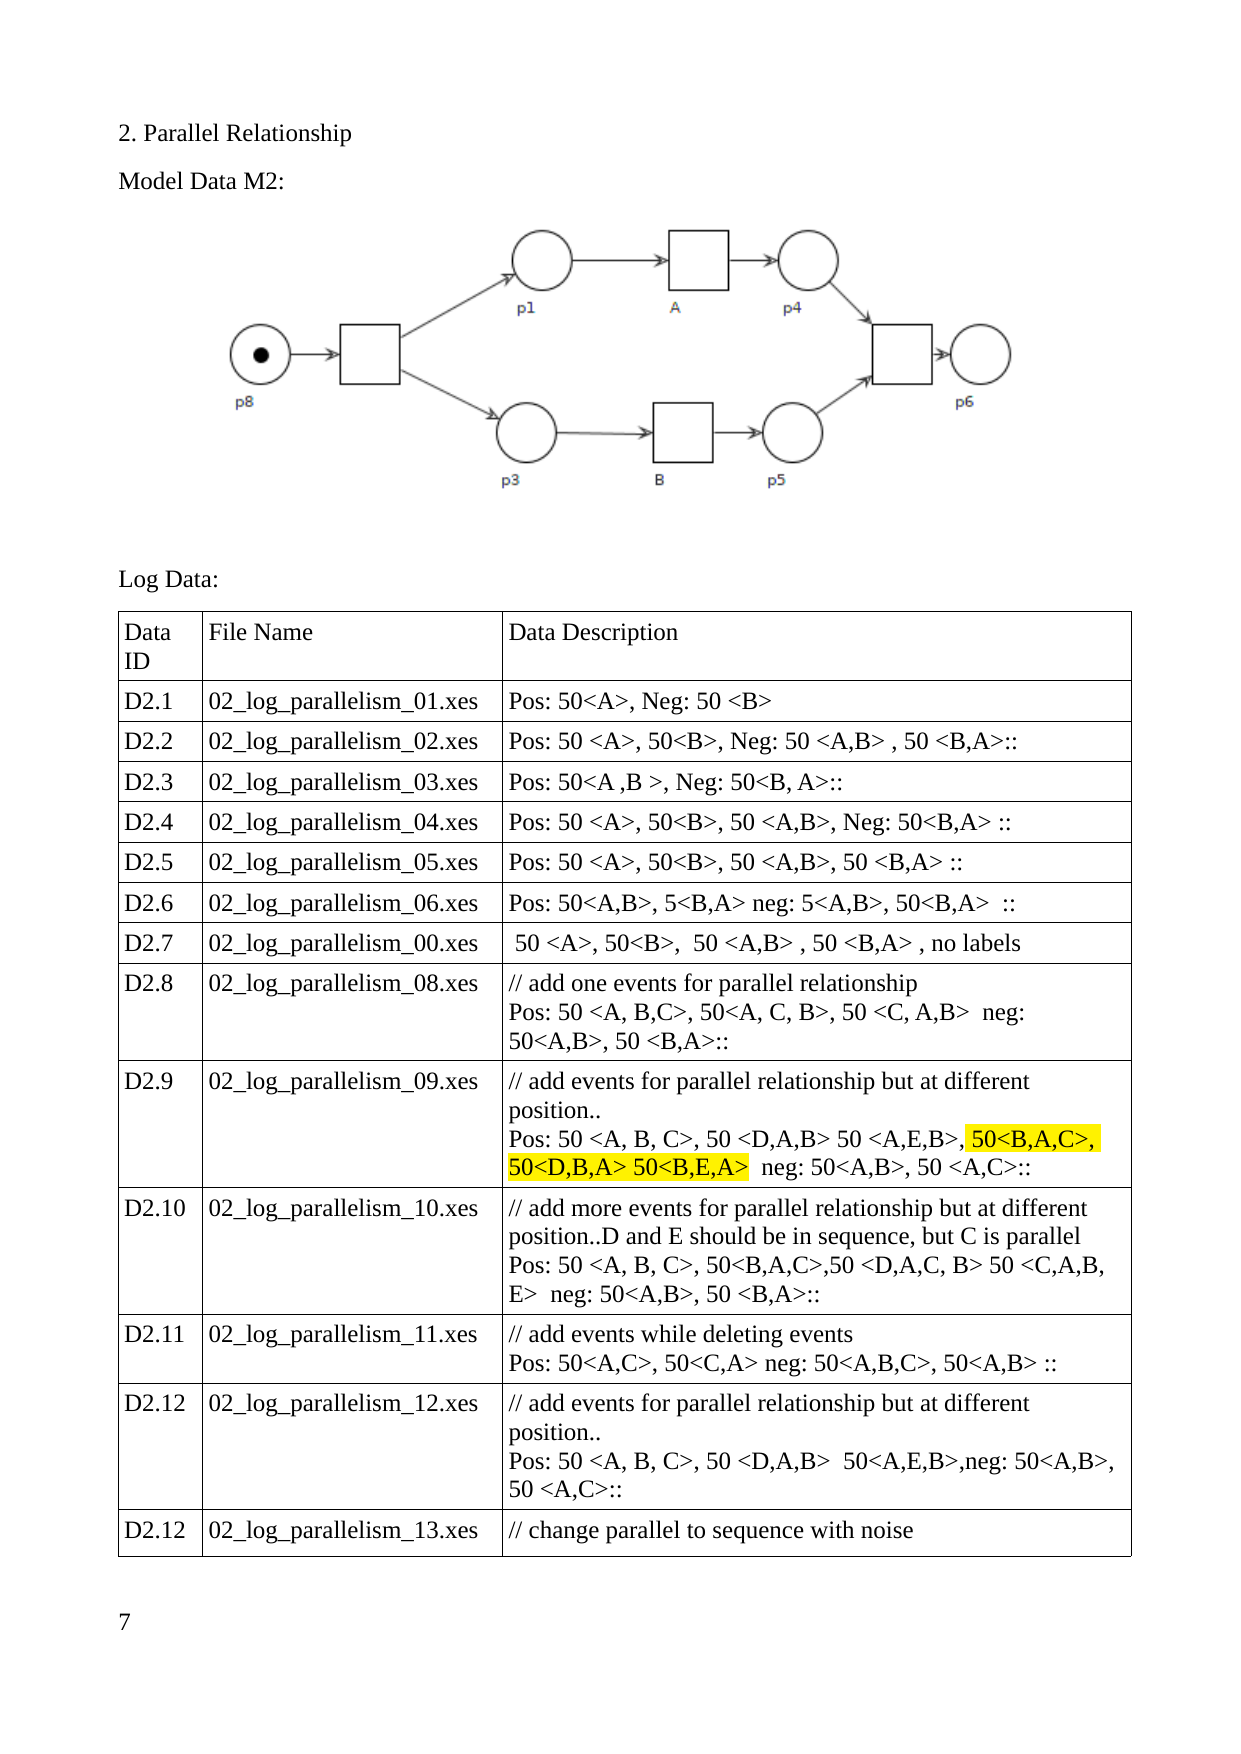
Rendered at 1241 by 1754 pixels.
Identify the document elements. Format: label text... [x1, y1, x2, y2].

table_cell // add more events for parallel relationship but at different position..D and E should be in sequence, but C is parallel Pos: 50 <A, B, C>, 50<B,A,C>,50 <D,A,C, B> 50 <C,A,B, E> neg: 50<A,B>, 50 <B,A>:: [503, 1188, 1131, 1313]
table_cell 02_log_parallelism_08.xes [203, 964, 502, 1060]
table_cell 02_log_parallelism_11.xes [203, 1315, 502, 1382]
table_cell D2.10 [119, 1188, 202, 1313]
text 2. Parallel Relationship [118, 118, 1122, 147]
table_cell Pos: 50<A>, Neg: 50 <B> [503, 681, 1131, 721]
table_header Data Description [503, 612, 1131, 680]
table_cell Pos: 50<A ,B >, Neg: 50<B, A>:: [503, 762, 1131, 801]
table_cell D2.8 [119, 964, 202, 1060]
table_cell 02_log_parallelism_10.xes [203, 1188, 502, 1313]
table_cell 02_log_parallelism_01.xes [203, 681, 502, 721]
table_cell Pos: 50 <A>, 50<B>, 50 <A,B>, Neg: 50<B,A> :: [503, 802, 1131, 842]
table_header Data ID [119, 612, 202, 680]
table_cell 02_log_parallelism_13.xes [203, 1510, 502, 1556]
table_cell 02_log_parallelism_09.xes [203, 1061, 502, 1187]
table_cell Pos: 50<A,B>, 5<B,A> neg: 5<A,B>, 50<B,A> :: [503, 883, 1131, 922]
table_cell D2.7 [119, 923, 202, 962]
table_cell // add events for parallel relationship but at different position.. Pos: 50 <A, B, C>, 50 <D,A,B> 50<A,E,B>,neg: 50<A,B>, 50 <A,C>:: [503, 1384, 1131, 1509]
table_cell D2.11 [119, 1315, 202, 1382]
table_cell Pos: 50 <A>, 50<B>, Neg: 50 <A,B> , 50 <B,A>:: [503, 722, 1131, 761]
table_cell 02_log_parallelism_06.xes [203, 883, 502, 922]
text Log Data: [118, 564, 1122, 592]
text Model Data M2: [118, 166, 1122, 194]
table_cell 02_log_parallelism_05.xes [203, 843, 502, 882]
table_cell 02_log_parallelism_12.xes [203, 1384, 502, 1509]
table_cell 02_log_parallelism_03.xes [203, 762, 502, 801]
table_cell 02_log_parallelism_00.xes [203, 923, 502, 962]
table_cell 02_log_parallelism_04.xes [203, 802, 502, 842]
table_cell D2.5 [119, 843, 202, 882]
table_cell D2.4 [119, 802, 202, 842]
table_cell // add events for parallel relationship but at different position.. Pos: 50 <A, B, C>, 50 <D,A,B> 50 <A,E,B>, 50<B,A,C>, 50<D,B,A> 50<B,E,A> neg: 50<A,B>, 50 <A,C>:: [503, 1061, 1131, 1187]
picture [213, 213, 1027, 512]
table_cell D2.6 [119, 883, 202, 922]
table_cell D2.12 [119, 1510, 202, 1556]
table_cell 50 <A>, 50<B>, 50 <A,B> , 50 <B,A> , no labels [503, 923, 1131, 962]
table_cell D2.9 [119, 1061, 202, 1187]
table_cell D2.3 [119, 762, 202, 801]
table_cell // change parallel to sequence with noise [503, 1510, 1131, 1556]
table_header File Name [203, 612, 502, 680]
table_cell D2.2 [119, 722, 202, 761]
table_cell Pos: 50 <A>, 50<B>, 50 <A,B>, 50 <B,A> :: [503, 843, 1131, 882]
table_cell D2.12 [119, 1384, 202, 1509]
table_cell // add events while deleting events Pos: 50<A,C>, 50<C,A> neg: 50<A,B,C>, 50<A,B> :: [503, 1315, 1131, 1382]
table_cell // add one events for parallel relationship Pos: 50 <A, B,C>, 50<A, C, B>, 50 <C, A,B> neg: 50<A,B>, 50 <B,A>:: [503, 964, 1131, 1060]
table_cell D2.1 [119, 681, 202, 721]
table_cell 02_log_parallelism_02.xes [203, 722, 502, 761]
